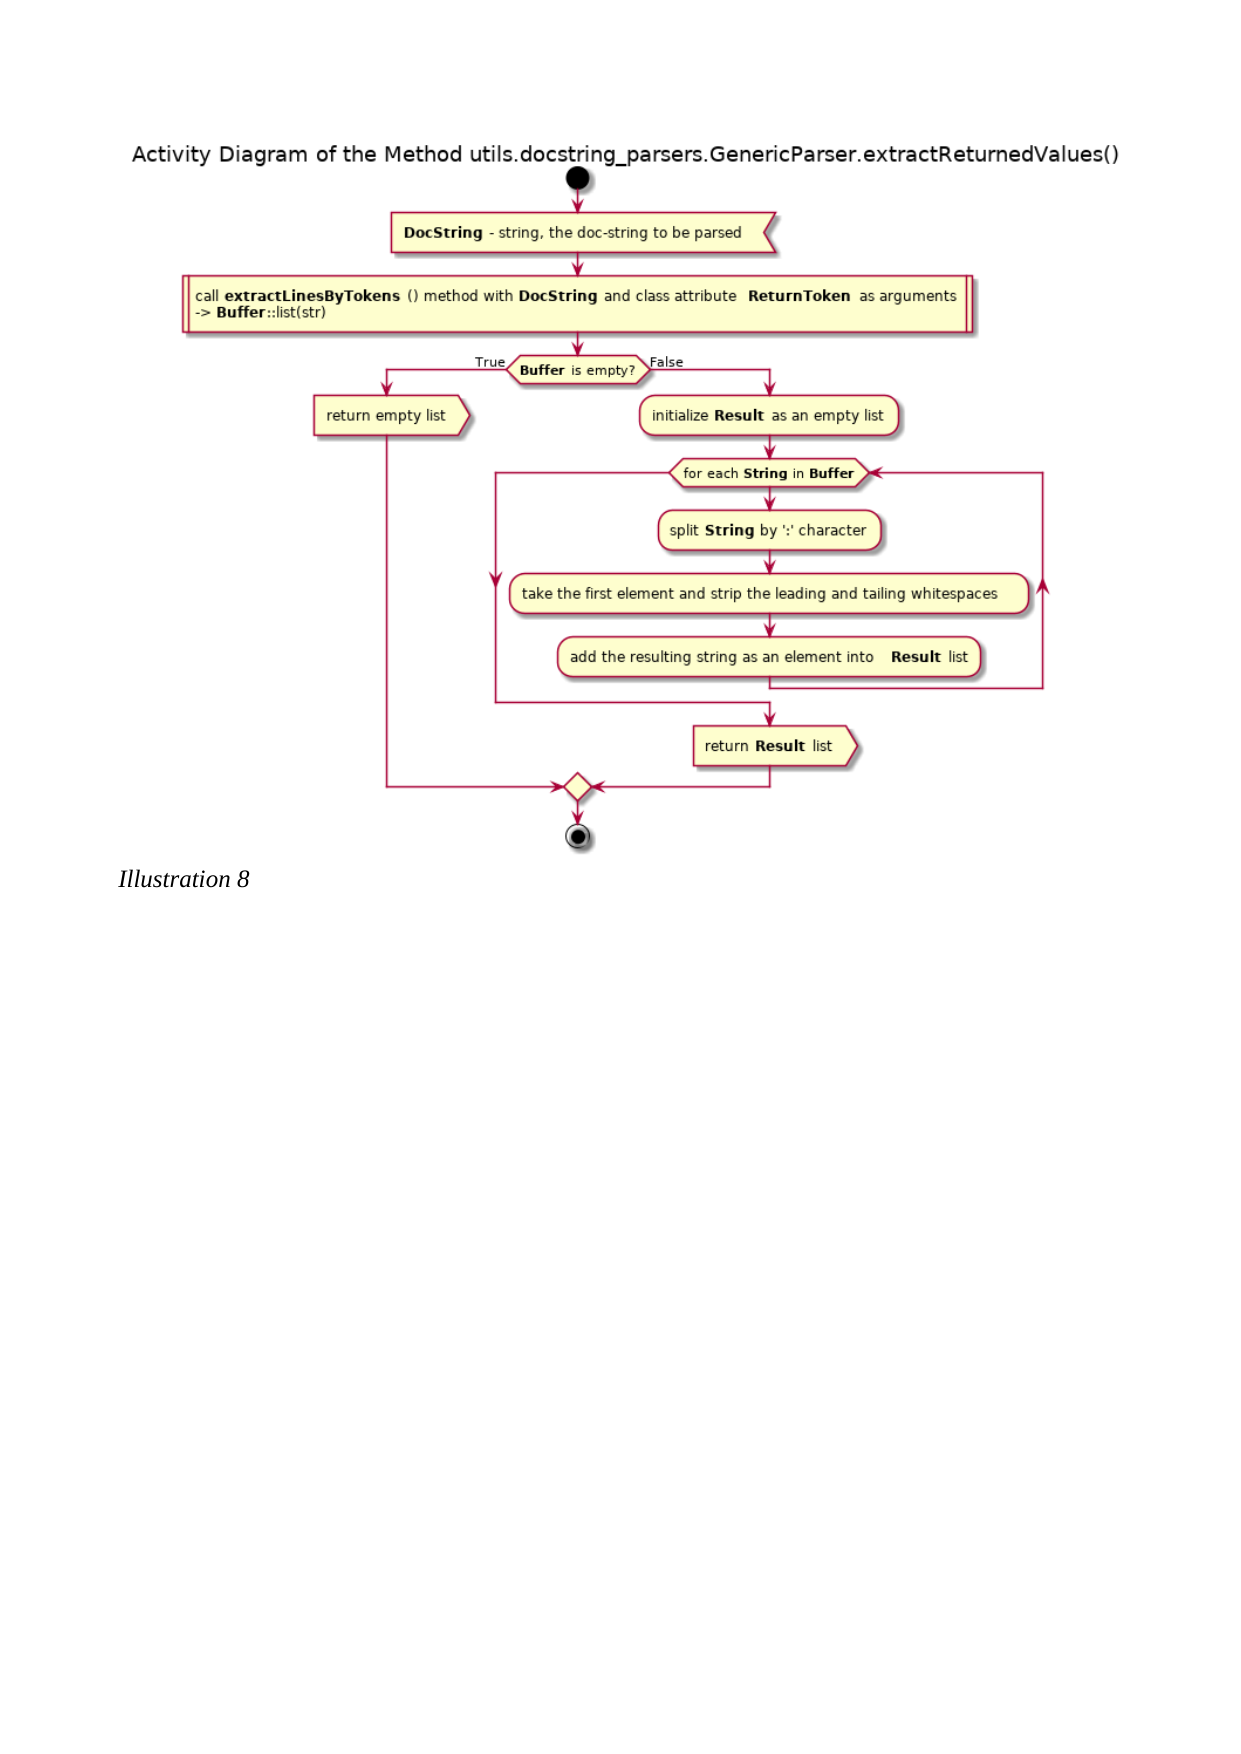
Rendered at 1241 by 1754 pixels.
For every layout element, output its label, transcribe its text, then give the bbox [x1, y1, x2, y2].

text Illustration 8 [118, 859, 1122, 892]
picture [118, 130, 1123, 859]
